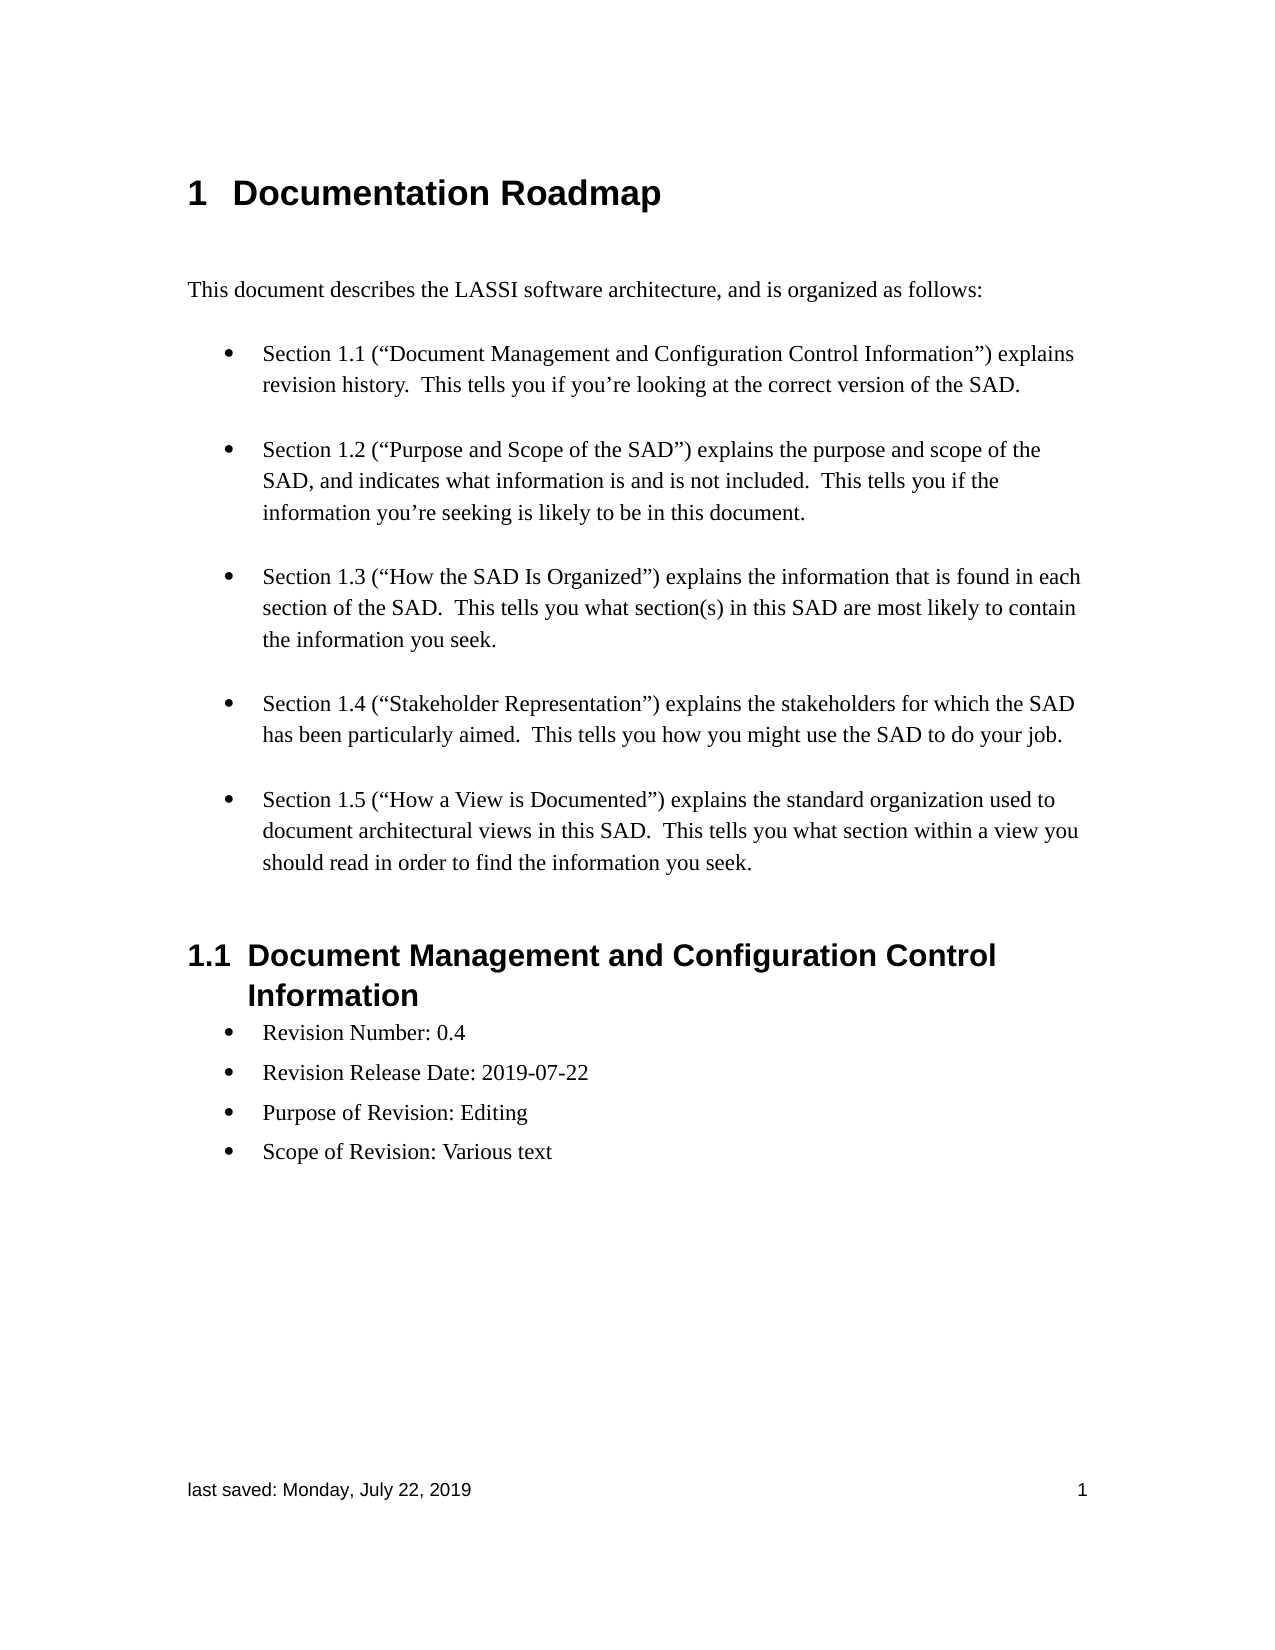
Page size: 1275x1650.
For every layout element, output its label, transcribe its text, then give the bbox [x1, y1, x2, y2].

list Section 1.2 (“Purpose and Scope of the SAD”) explains the purpose and scope of the SAD, and indicates what information is and is not included. This tells you if the information you’re seeking is likely to be in this document. [225, 431, 1087, 525]
list Section 1.1 (“Document Management and Configuration Control Information”) explains revision history. This tells you if you’re looking at the correct version of the SAD. [225, 335, 1087, 398]
list Revision Number: 0.4 [225, 1019, 1087, 1046]
text This document describes the LASSI software architecture, and is organized as follows: [187, 271, 1087, 302]
subtitle Documentation Roadmap [187, 156, 1087, 212]
list Purpose of Revision: Editing [225, 1098, 1087, 1125]
subtitle Document Management and Configuration Control Information [187, 933, 1087, 1012]
list Scope of Revision: Various text [225, 1137, 1087, 1164]
list Revision Release Date: 2019-07-22 [225, 1058, 1087, 1085]
list Section 1.3 (“How the SAD Is Organized”) explains the information that is found in each section of the SAD. This tells you what section(s) in this SAD are most likely to contain the information you seek. [225, 558, 1087, 652]
list Section 1.4 (“Stakeholder Representation”) explains the stakeholders for which the SAD has been particularly aimed. This tells you how you might use the SAD to do your job. [225, 685, 1087, 748]
list Section 1.5 (“How a View is Documented”) explains the standard organization used to document architectural views in this SAD. This tells you what section within a view you should read in order to find the information you seek. [225, 781, 1087, 875]
